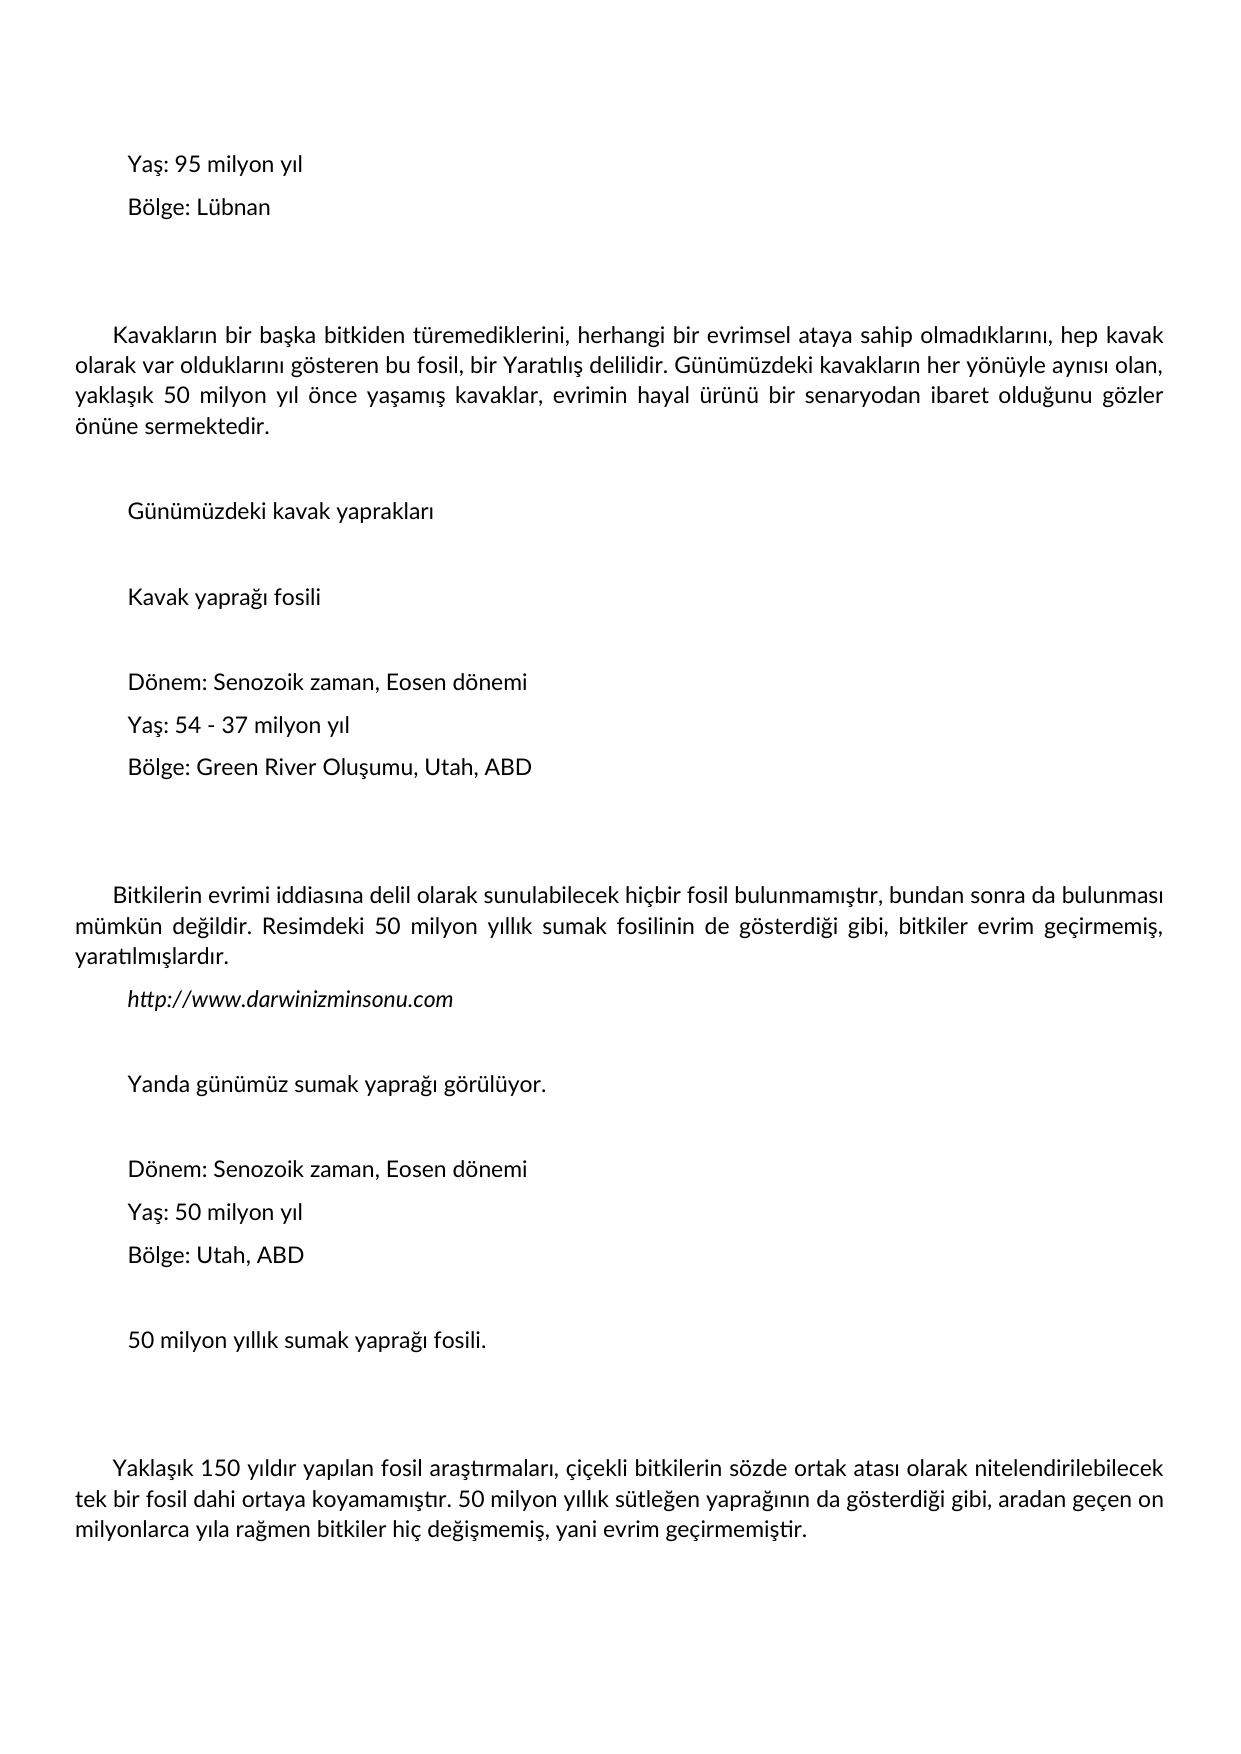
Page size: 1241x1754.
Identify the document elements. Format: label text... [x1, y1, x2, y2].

text Bölge: Lübnan [127, 193, 1143, 220]
text Kavak yaprağı fosili [127, 582, 1143, 610]
text Yaş: 95 milyon yıl [127, 150, 1143, 177]
text Bitkilerin evrimi iddiasına delil olarak sunulabilecek hiçbir fosil bulunmamıştır, bundan sonra da bulunması mümkün değildir. Resimdeki 50 milyon yıllık sumak fosilinin de gösterdiği gibi, bitkiler evrim geçirmemiş, yaratılmışlardır. [75, 881, 1165, 969]
text Yaş: 54 - 37 milyon yıl [127, 710, 1143, 738]
text Günümüzdeki kavak yaprakları [127, 497, 1143, 524]
text 50 milyon yıllık sumak yaprağı fosili. [127, 1326, 1143, 1353]
text Dönem: Senozoik zaman, Eosen dönemi [127, 1155, 1143, 1183]
text Bölge: Green River Oluşumu, Utah, ABD [127, 753, 1143, 781]
text Yaş: 50 milyon yıl [127, 1198, 1143, 1225]
text Yanda günümüz sumak yaprağı görülüyor. [127, 1070, 1143, 1097]
text Kavakların bir başka bitkiden türemediklerini, herhangi bir evrimsel ataya sahip olmadıklarını, hep kavak olarak var olduklarını gösteren bu fosil, bir Yaratılış delilidir. Günümüzdeki kavakların her yönüyle aynısı olan, yaklaşık 50 milyon yıl önce yaşamış kavaklar, evrimin hayal ürünü bir senaryodan ibaret olduğunu gözler önüne sermektedir. [75, 321, 1165, 439]
text Bölge: Utah, ABD [127, 1241, 1143, 1268]
text Dönem: Senozoik zaman, Eosen dönemi [127, 668, 1143, 695]
text Yaklaşık 150 yıldır yapılan fosil araştırmaları, çiçekli bitkilerin sözde ortak atası olarak nitelendirilebilecek tek bir fosil dahi ortaya koyamamıştır. 50 milyon yıllık sütleğen yaprağının da gösterdiği gibi, aradan geçen on milyonlarca yıla rağmen bitkiler hiç değişmemiş, yani evrim geçirmemiştir. [75, 1454, 1165, 1542]
text http://www.darwinizminsonu.com [127, 984, 1143, 1012]
